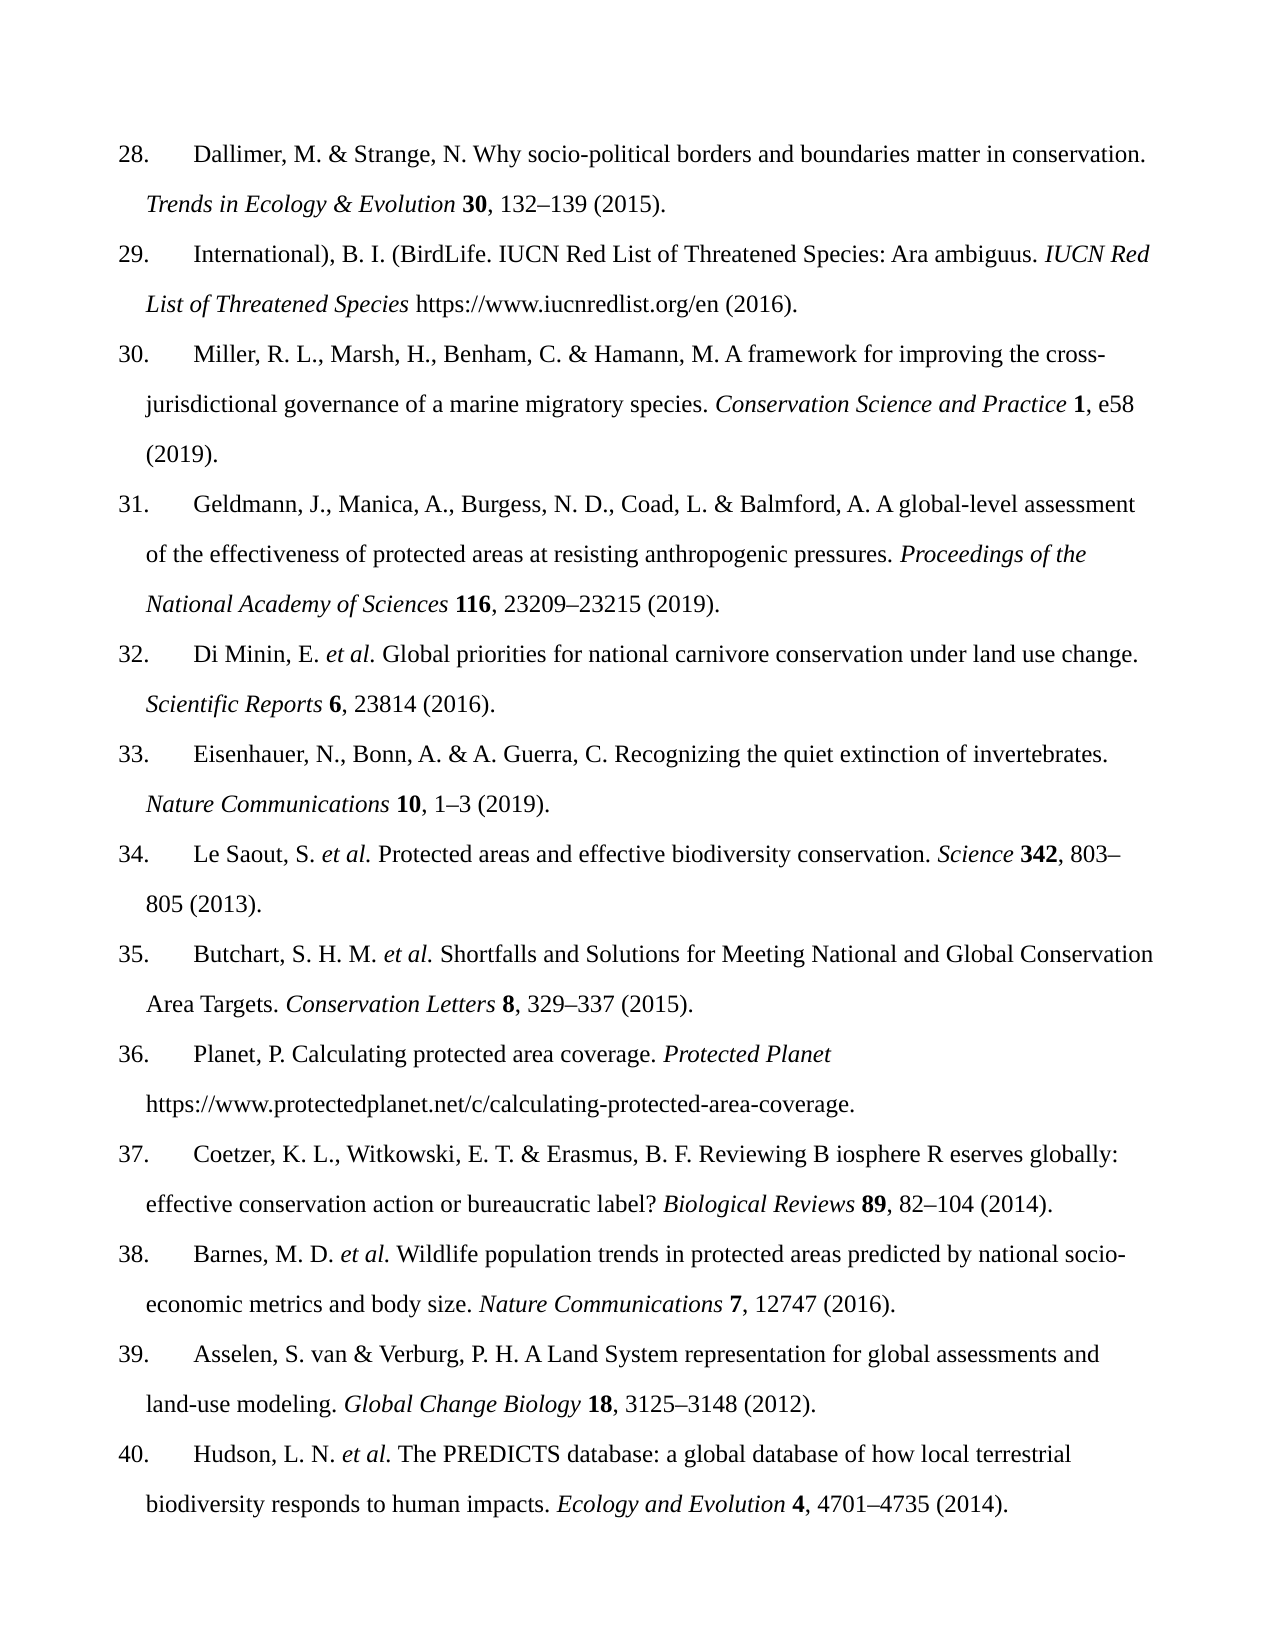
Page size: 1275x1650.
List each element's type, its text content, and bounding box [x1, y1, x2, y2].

text 28. Dallimer, M. & Strange, N. Why socio-political borders and boundaries matter in conservation. Trends in Ecology & Evolution 30, 132–139 (2015). [118, 118, 1157, 218]
text 30. Miller, R. L., Marsh, H., Benham, C. & Hamann, M. A framework for improving the cross-jurisdictional governance of a marine migratory species. Conservation Science and Practice 1, e58 (2019). [118, 318, 1157, 468]
text 37. Coetzer, K. L., Witkowski, E. T. & Erasmus, B. F. Reviewing B iosphere R eserves globally: effective conservation action or bureaucratic label? Biological Reviews 89, 82–104 (2014). [118, 1118, 1157, 1218]
text 31. Geldmann, J., Manica, A., Burgess, N. D., Coad, L. & Balmford, A. A global-level assessment of the effectiveness of protected areas at resisting anthropogenic pressures. Proceedings of the National Academy of Sciences 116, 23209–23215 (2019). [118, 468, 1157, 618]
text 40. Hudson, L. N. et al. The PREDICTS database: a global database of how local terrestrial biodiversity responds to human impacts. Ecology and Evolution 4, 4701–4735 (2014). [118, 1418, 1157, 1518]
text 33. Eisenhauer, N., Bonn, A. & A. Guerra, C. Recognizing the quiet extinction of invertebrates. Nature Communications 10, 1–3 (2019). [118, 718, 1157, 818]
text 32. Di Minin, E. et al. Global priorities for national carnivore conservation under land use change. Scientific Reports 6, 23814 (2016). [118, 618, 1157, 718]
text 36. Planet, P. Calculating protected area coverage. Protected Planet https://www.protectedplanet.net/c/calculating-protected-area-coverage. [118, 1018, 1157, 1118]
text 29. International), B. I. (BirdLife. IUCN Red List of Threatened Species: Ara ambiguus. IUCN Red List of Threatened Species https://www.iucnredlist.org/en (2016). [118, 218, 1157, 318]
text 39. Asselen, S. van & Verburg, P. H. A Land System representation for global assessments and land-use modeling. Global Change Biology 18, 3125–3148 (2012). [118, 1318, 1157, 1418]
text 34. Le Saout, S. et al. Protected areas and effective biodiversity conservation. Science 342, 803–805 (2013). [118, 818, 1157, 918]
text 35. Butchart, S. H. M. et al. Shortfalls and Solutions for Meeting National and Global Conservation Area Targets. Conservation Letters 8, 329–337 (2015). [118, 918, 1157, 1018]
text 38. Barnes, M. D. et al. Wildlife population trends in protected areas predicted by national socio-economic metrics and body size. Nature Communications 7, 12747 (2016). [118, 1218, 1157, 1318]
